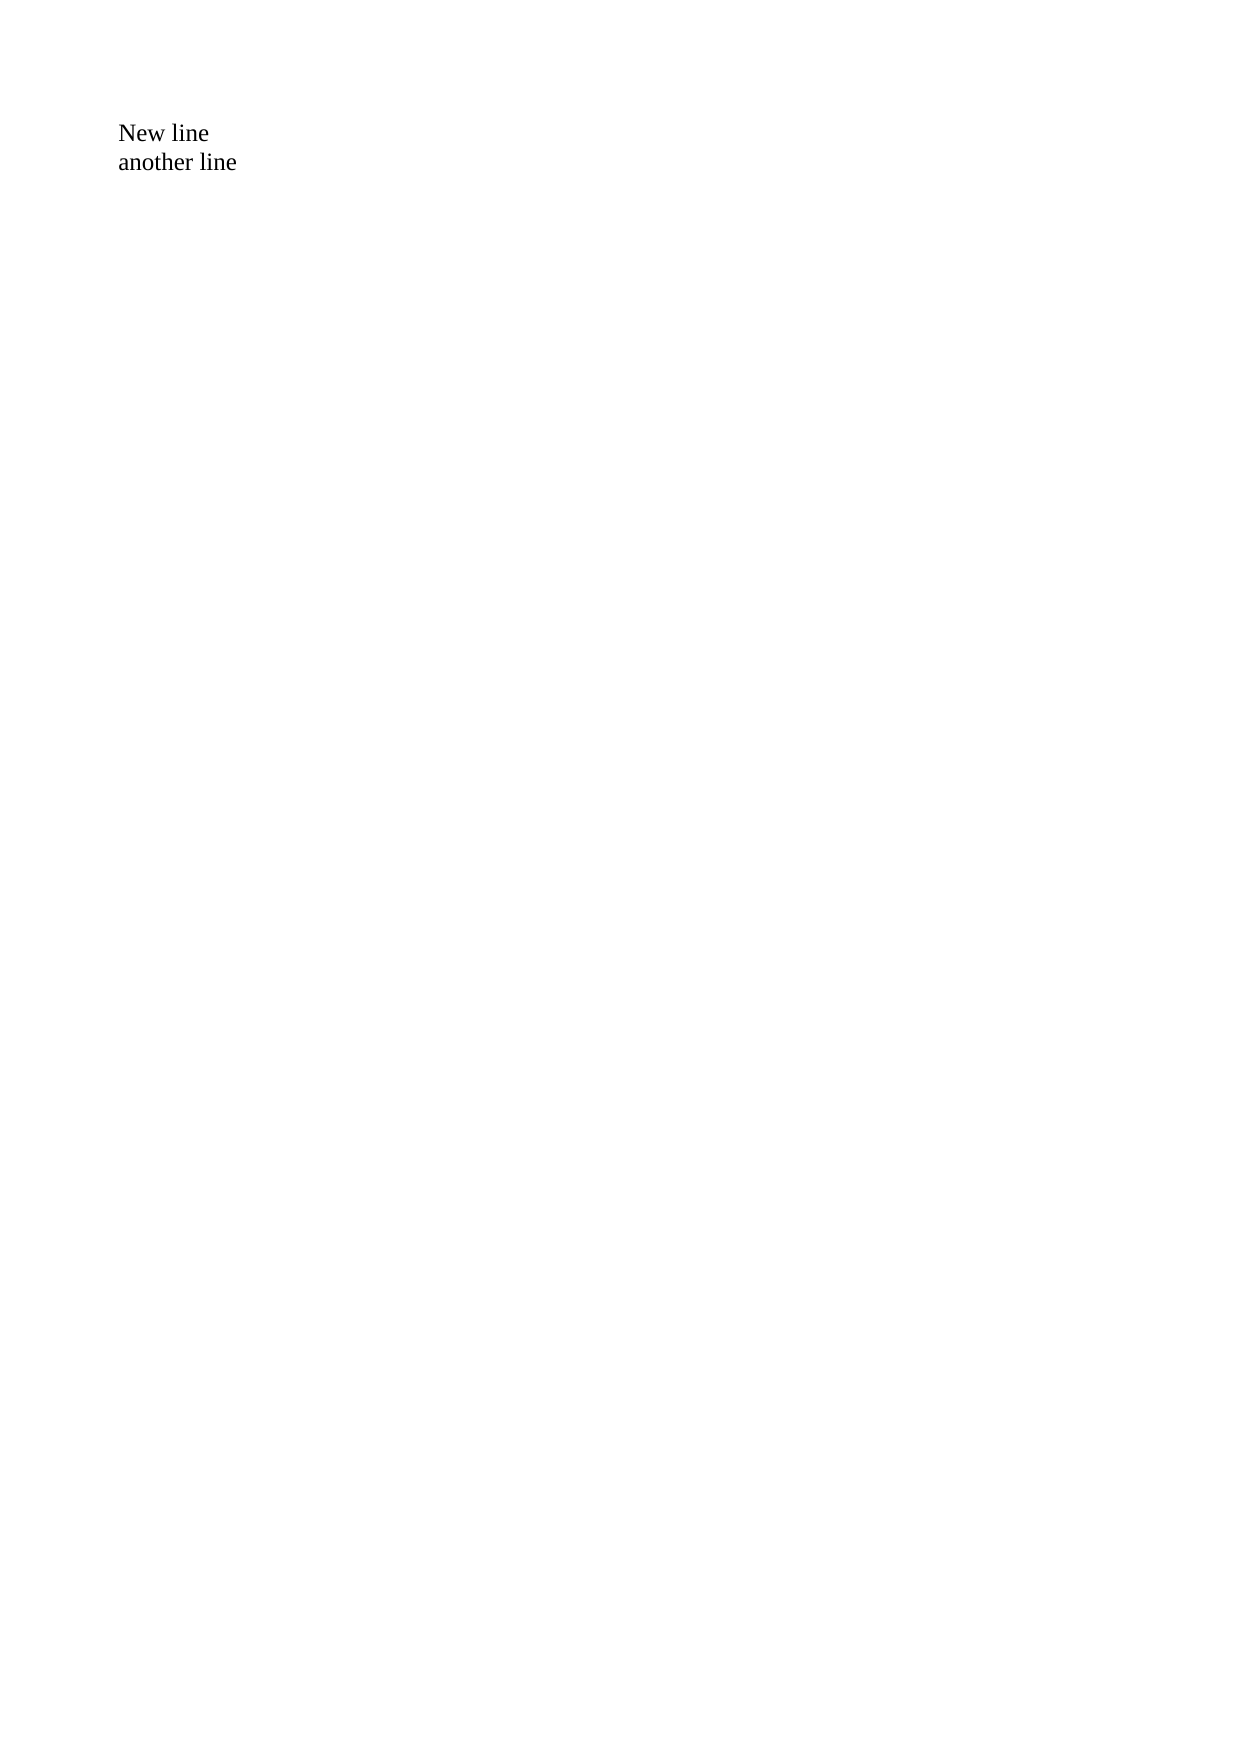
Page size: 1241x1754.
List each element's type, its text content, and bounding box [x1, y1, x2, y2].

text New line [118, 118, 1122, 147]
text another line [118, 147, 1122, 176]
